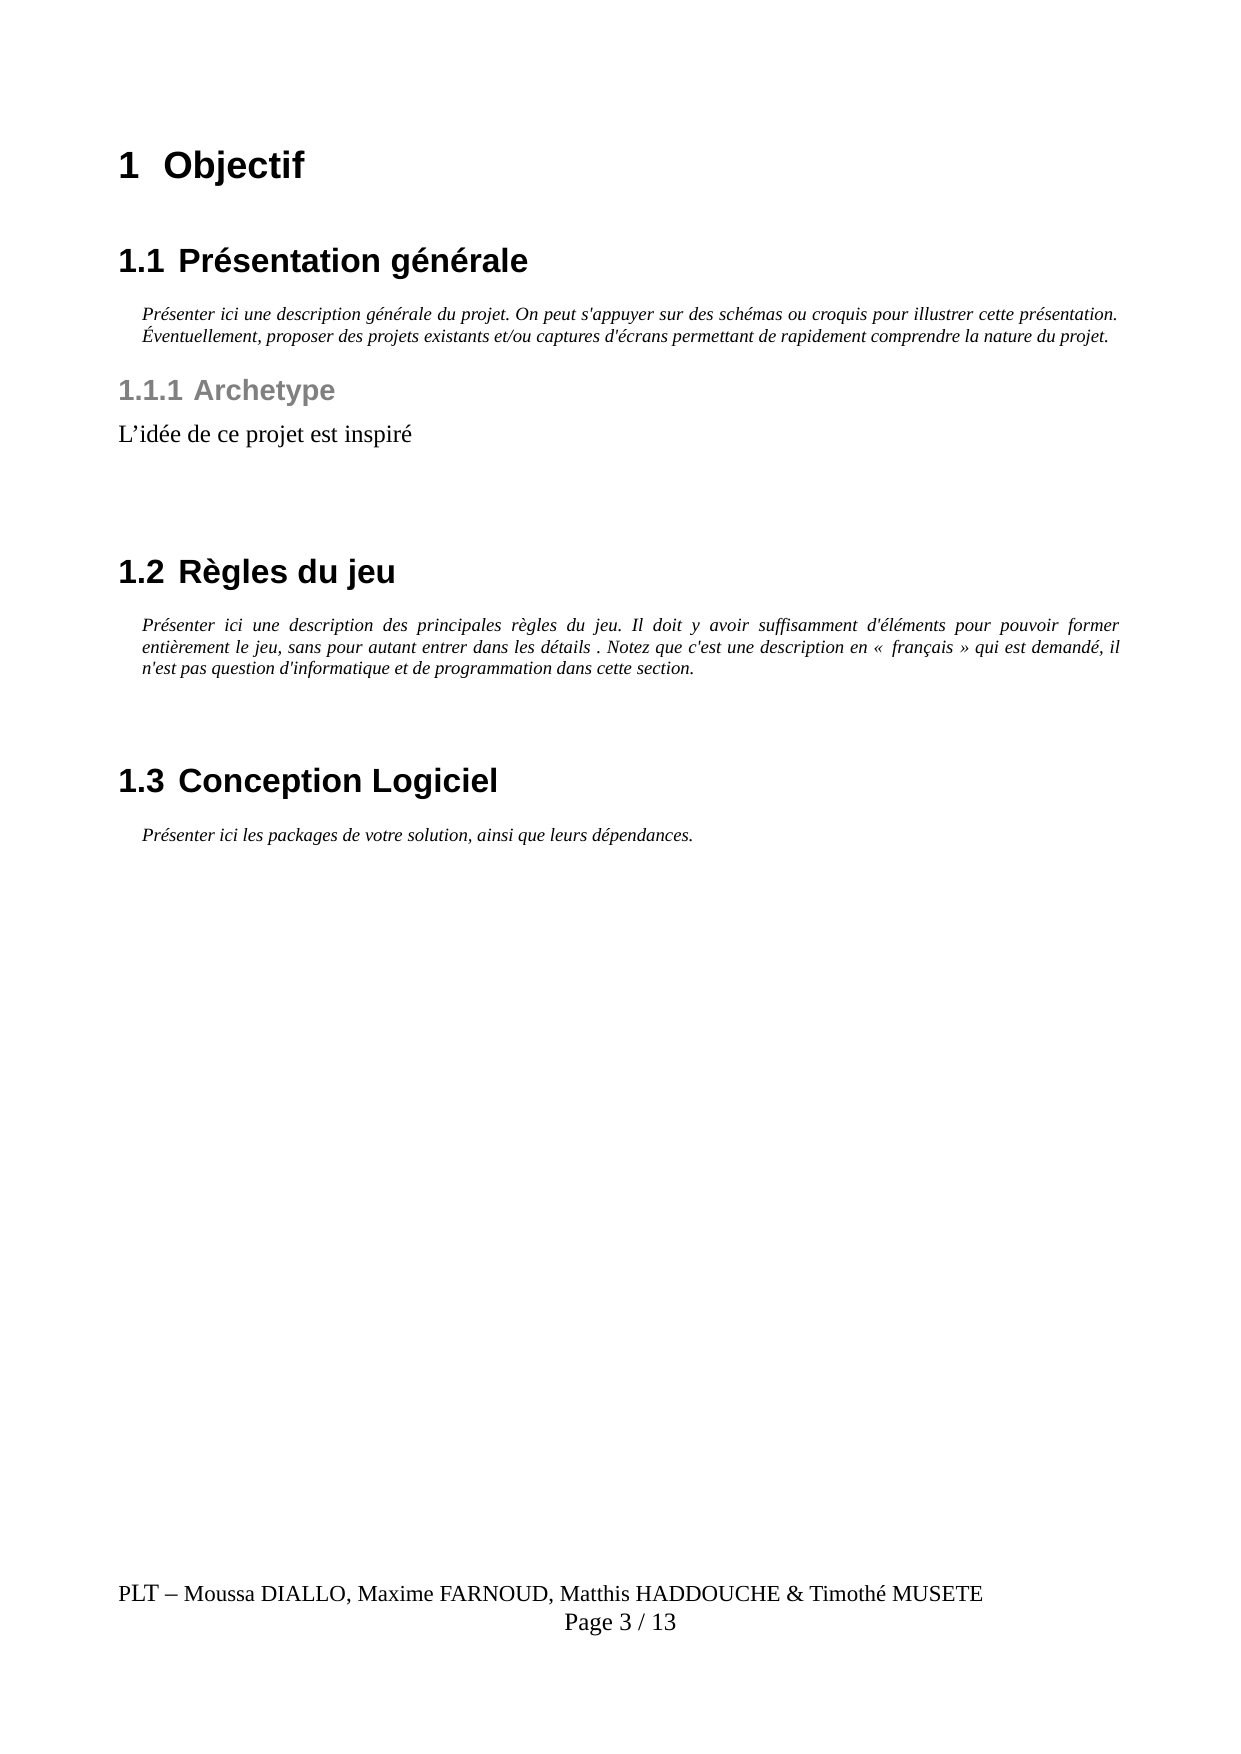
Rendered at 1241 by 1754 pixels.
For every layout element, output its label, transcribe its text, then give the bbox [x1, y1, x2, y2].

subtitle Objectif [118, 143, 1122, 187]
text Présenter ici les packages de votre solution, ainsi que leurs dépendances. [142, 824, 1122, 845]
subtitle Règles du jeu [118, 552, 1122, 591]
text Présenter ici une description des principales règles du jeu. Il doit y avoir suffisamment d'éléments pour pouvoir former entièrement le jeu, sans pour autant entrer dans les détails . Notez que c'est une description en « français » qui est demandé, il n'est pas question d'informatique et de programmation dans cette section. [142, 614, 1122, 679]
subtitle Archetype [118, 373, 1122, 407]
subtitle Conception Logiciel [118, 761, 1122, 800]
text L’idée de ce projet est inspiré [118, 419, 1122, 448]
text Présenter ici une description générale du projet. On peut s'appuyer sur des schémas ou croquis pour illustrer cette présentation. Éventuellement, proposer des projets existants et/ou captures d'écrans permettant de rapidement comprendre la nature du projet. [142, 303, 1122, 346]
subtitle Présentation générale [118, 241, 1122, 279]
